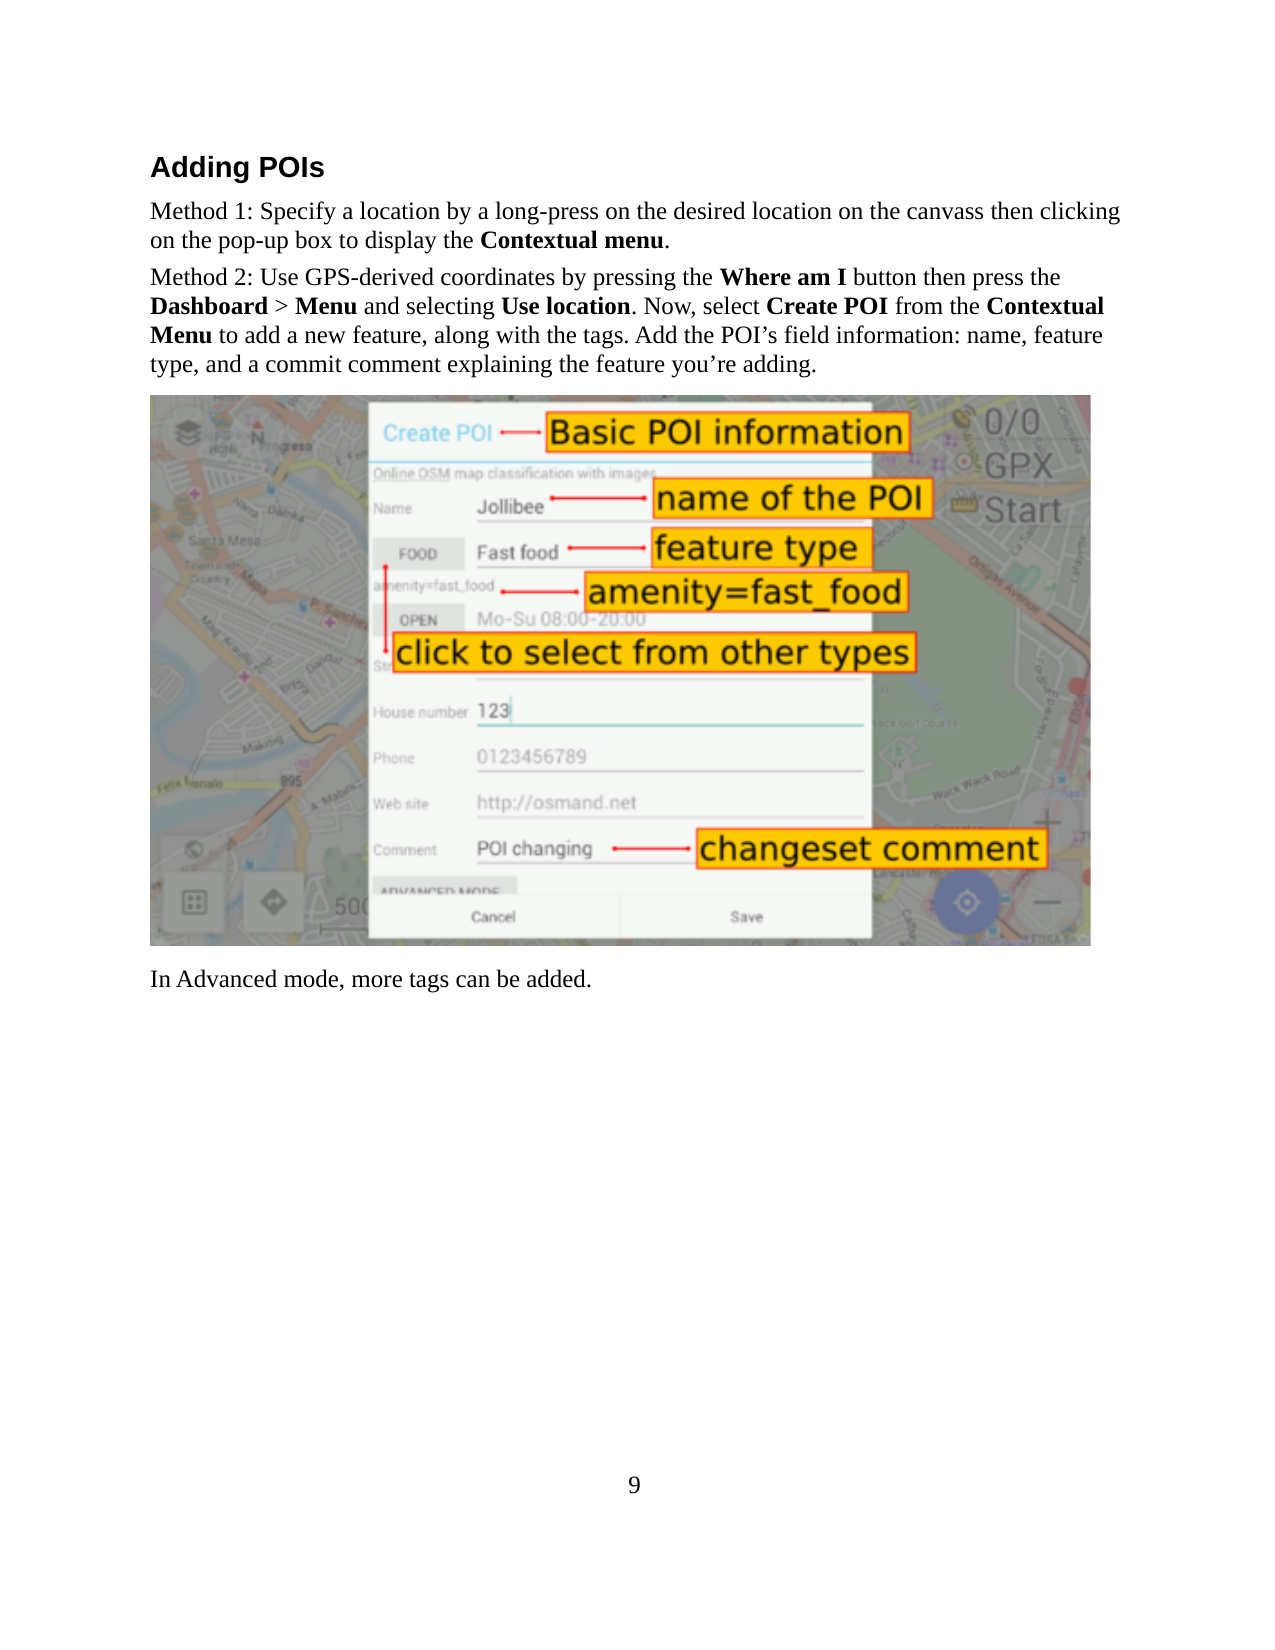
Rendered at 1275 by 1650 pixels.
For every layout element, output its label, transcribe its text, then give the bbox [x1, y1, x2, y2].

subtitle Adding POIs [150, 150, 1125, 183]
picture [150, 395, 1091, 946]
text Method 1: Specify a location by a long-press on the desired location on the canvass then clicking on the pop-up box to display the Contextual menu. [150, 196, 1125, 253]
text In Advanced mode, more tags can be added. [150, 964, 1125, 992]
text Method 2: Use GPS-derived coordinates by pressing the Where am I button then press the Dashboard > Menu and selecting Use location. Now, select Create POI from the Contextual Menu to add a new feature, along with the tags. Add the POI’s field information: name, feature type, and a commit comment explaining the feature you’re adding. [150, 262, 1125, 377]
